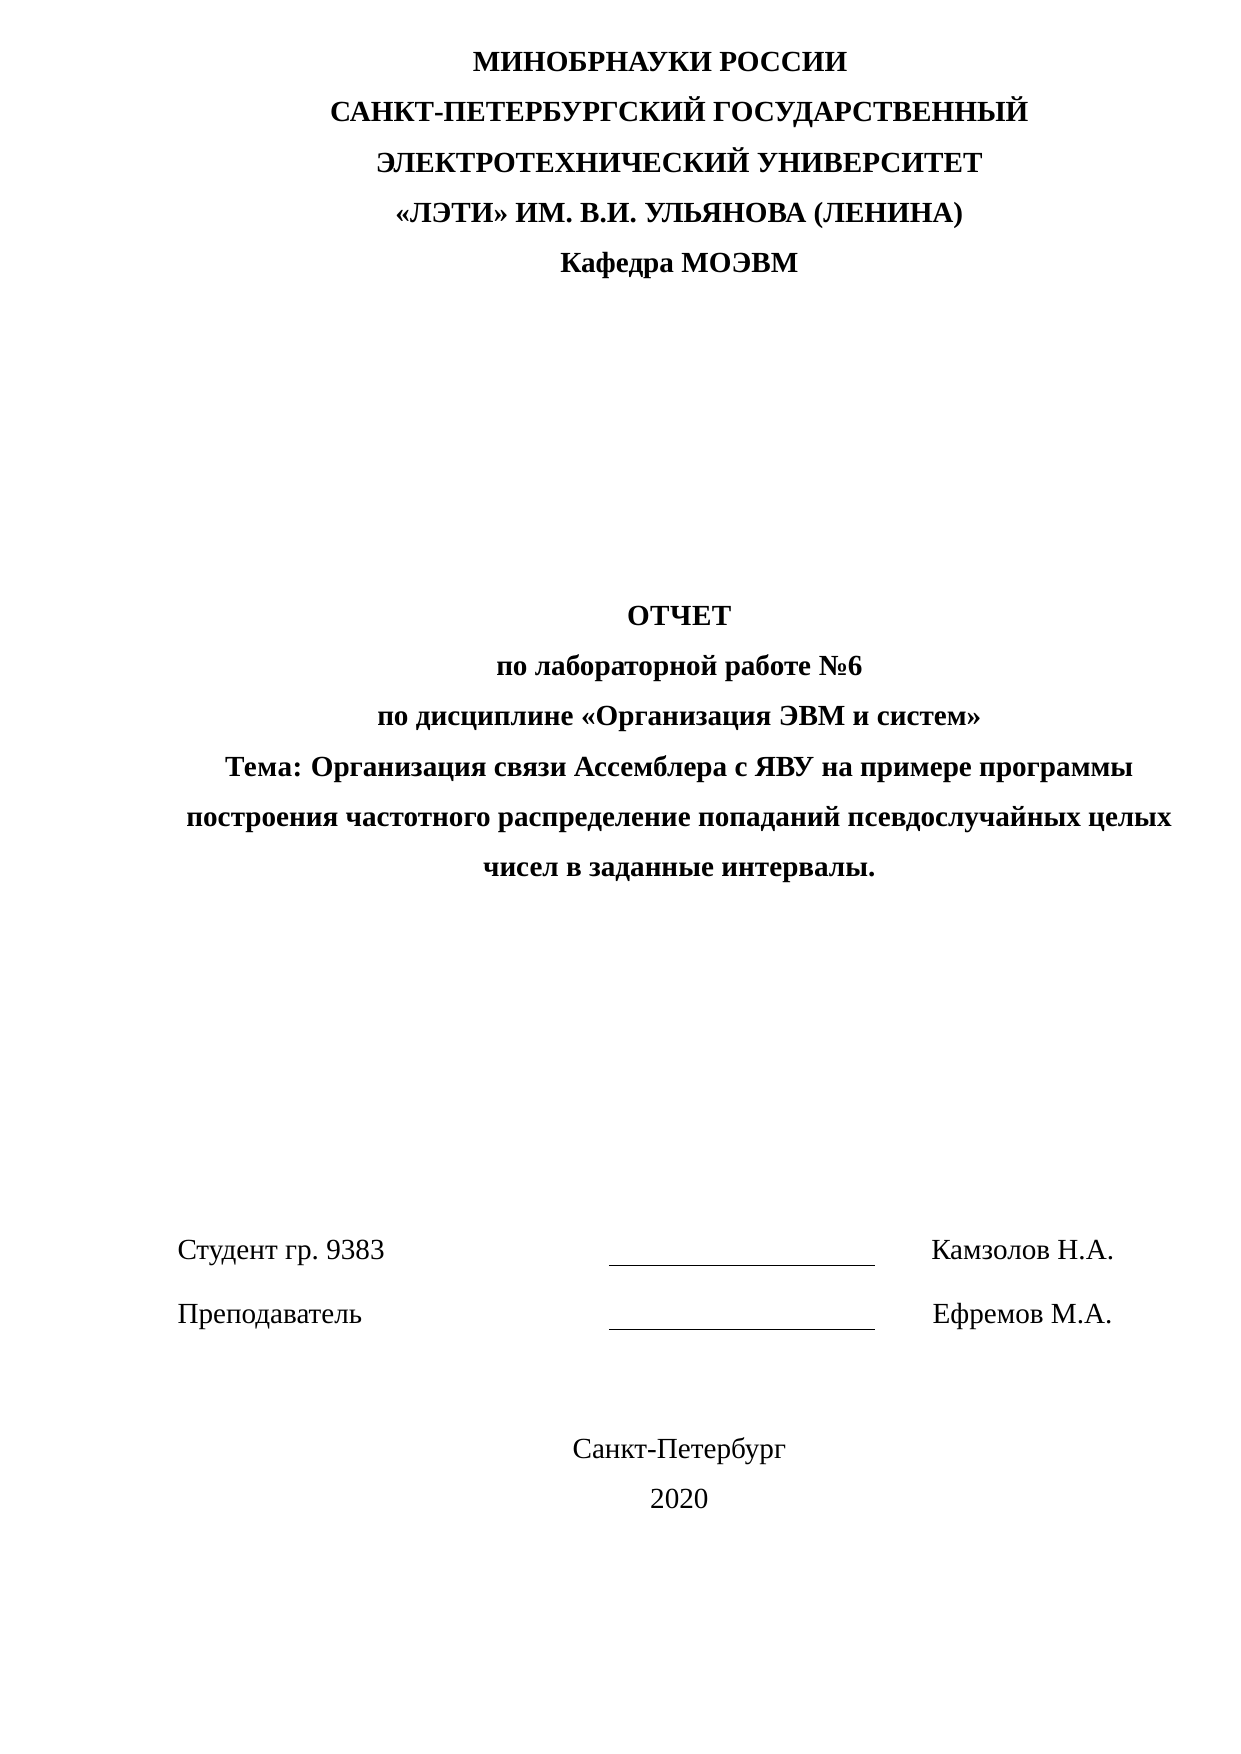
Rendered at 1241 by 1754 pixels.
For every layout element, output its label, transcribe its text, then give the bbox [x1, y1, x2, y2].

table_header [609, 1201, 875, 1265]
table_cell Преподаватель [166, 1265, 609, 1329]
text Кафедра МОЭВМ [177, 246, 1181, 279]
text отчет [177, 598, 1181, 631]
table_header Камзолов Н.А. [875, 1201, 1170, 1265]
text Тема: Организация связи Ассемблера с ЯВУ на примере программы построения частотного распределение попаданий псевдослучайных целых чисел в заданные интервалы. [177, 749, 1181, 883]
text Санкт-Петербургский государственный [177, 94, 1181, 128]
table_cell Ефремов М.А. [875, 1265, 1170, 1329]
text МИНОБРНАУКИ РОССИИ [399, 44, 1181, 78]
text по лабораторной работе №6 [177, 648, 1181, 682]
text электротехнический университет [177, 145, 1181, 178]
text «ЛЭТИ» им. В.И. Ульянова (Ленина) [177, 195, 1181, 229]
text Санкт-Петербург [177, 1431, 1181, 1464]
table_cell [609, 1266, 875, 1329]
table_header Студент гр. 9383 [166, 1201, 609, 1265]
text 2020 [177, 1481, 1181, 1515]
text по дисциплине «Организация ЭВМ и систем» [177, 698, 1181, 732]
